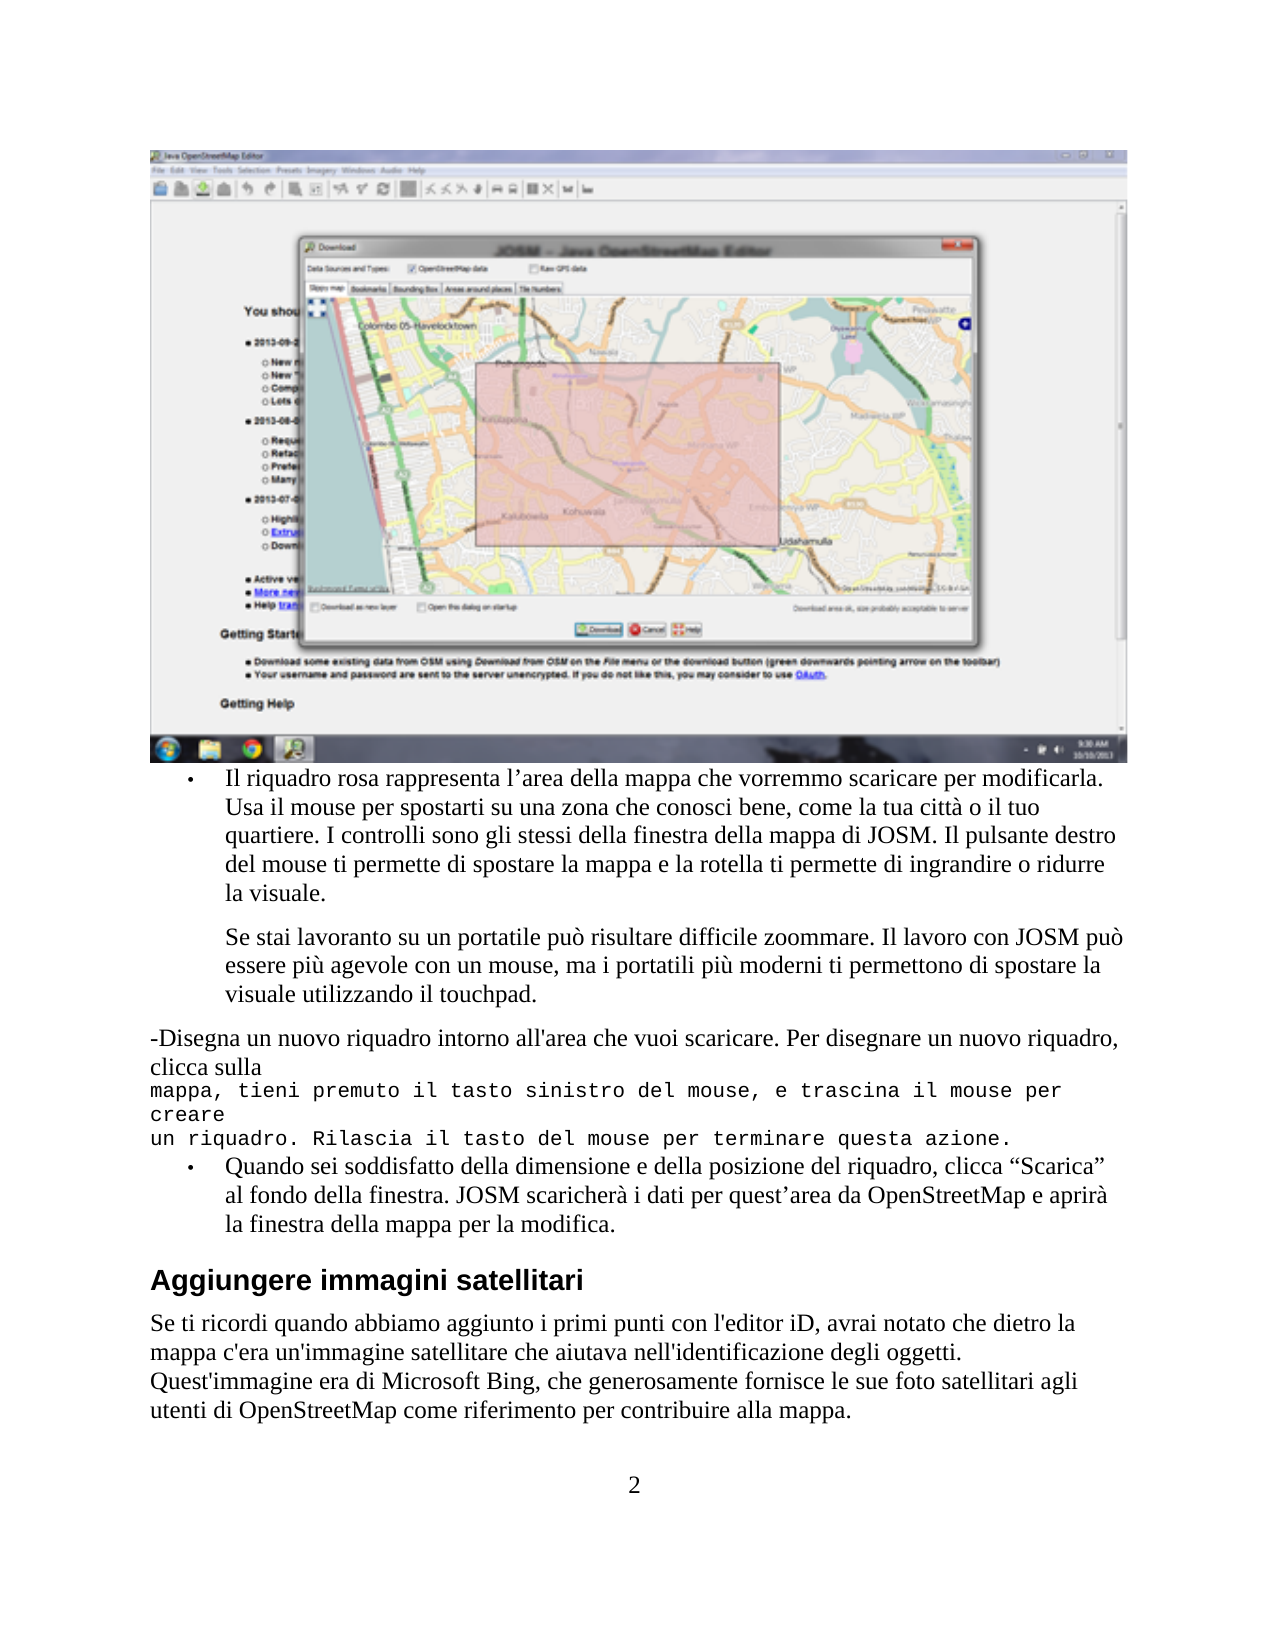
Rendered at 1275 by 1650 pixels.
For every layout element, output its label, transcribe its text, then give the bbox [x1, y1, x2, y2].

text -Disegna un nuovo riquadro intorno all'area che vuoi scaricare. Per disegnare un nuovo riquadro, clicca sulla [150, 1023, 1125, 1080]
text Se stai lavoranto su un portatile può risultare difficile zoommare. Il lavoro con JOSM può essere più agevole con un mouse, ma i portatili più moderni ti permettono di spostare la visuale utilizzando il touchpad. [225, 922, 1125, 1008]
picture [150, 150, 1128, 763]
subtitle Aggiungere immagini satellitari [150, 1262, 1125, 1296]
list Il riquadro rosa rappresenta l’area della mappa che vorremmo scaricare per modificarla. Usa il mouse per spostarti su una zona che conosci bene, come la tua città o il tuo quartiere. I controlli sono gli stessi della finestra della mappa di JOSM. Il pulsante destro del mouse ti permette di spostare la mappa e la rotella ti permette di ingrandire o ridurre la visuale. [187, 763, 1125, 907]
text Se ti ricordi quando abbiamo aggiunto i primi punti con l'editor iD, avrai notato che dietro la mappa c'era un'immagine satellitare che aiutava nell'identificazione degli oggetti. Quest'immagine era di Microsoft Bing, che generosamente fornisce le sue foto satellitari agli utenti di OpenStreetMap come riferimento per contribuire alla mappa. [150, 1308, 1125, 1423]
text mappa, tieni premuto il tasto sinistro del mouse, e trascina il mouse per creare [150, 1080, 1125, 1128]
text un riquadro. Rilascia il tasto del mouse per terminare questa azione. [150, 1128, 1125, 1151]
list Quando sei soddisfatto della dimensione e della posizione del riquadro, clicca “Scarica” al fondo della finestra. JOSM scaricherà i dati per quest’area da OpenStreetMap e aprirà la finestra della mappa per la modifica. [187, 1151, 1125, 1237]
